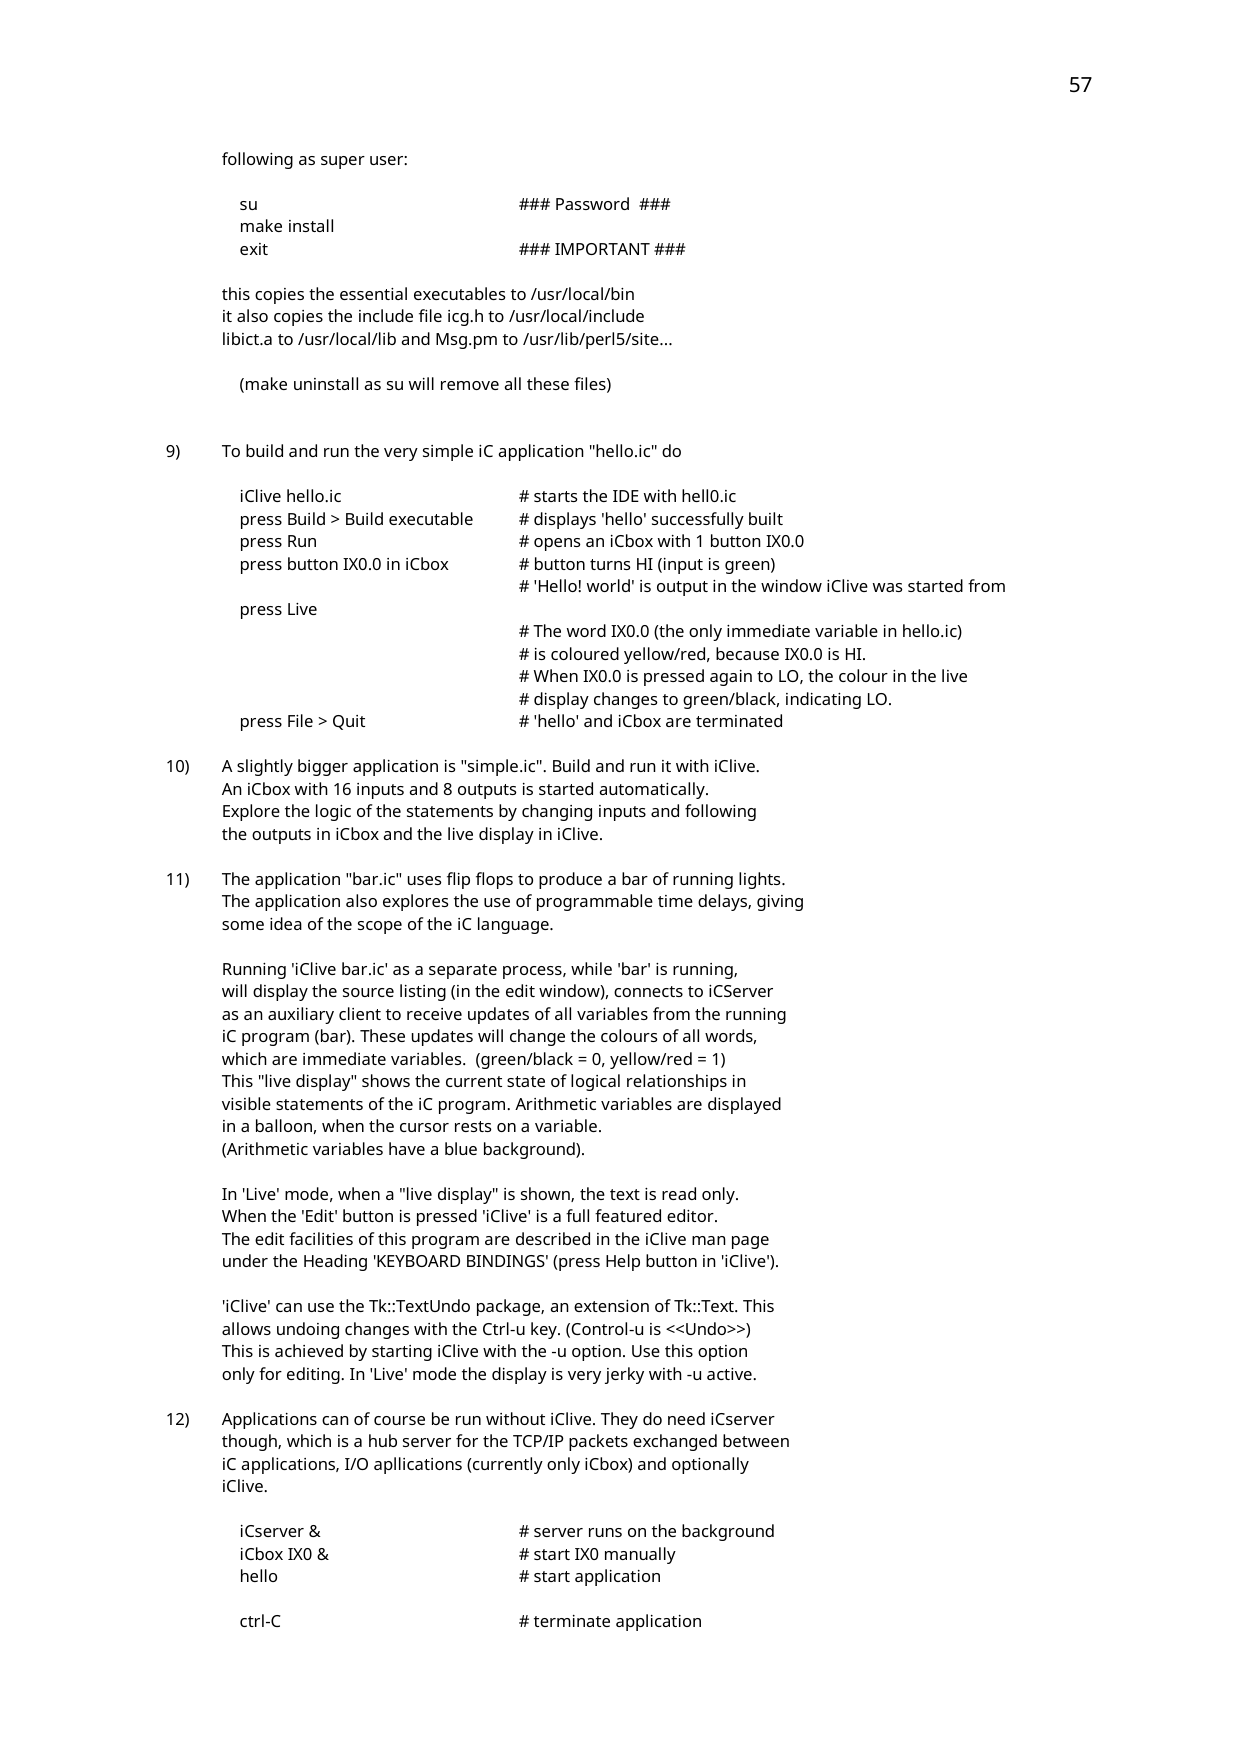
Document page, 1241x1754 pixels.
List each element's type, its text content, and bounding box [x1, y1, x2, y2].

text iC program (bar). These updates will change the colours of all words, [148, 1025, 1092, 1048]
text hello # start application [148, 1565, 1092, 1588]
text iC applications, I/O apllications (currently only iCbox) and optionally [148, 1453, 1092, 1475]
text will display the source listing (in the edit window), connects to iCServer [148, 980, 1092, 1003]
text exit ### IMPORTANT ### [148, 238, 1092, 260]
text libict.a to /usr/local/lib and Msg.pm to /usr/lib/perl5/site... [148, 328, 1092, 350]
text iClive. [148, 1475, 1092, 1498]
text the outputs in iCbox and the live display in iClive. [148, 823, 1092, 845]
text some idea of the scope of the iC language. [148, 913, 1092, 935]
text 9) To build and run the very simple iC application "hello.ic" do [148, 440, 1092, 463]
text under the Heading 'KEYBOARD BINDINGS' (press Help button in 'iClive'). [148, 1250, 1092, 1273]
text only for editing. In 'Live' mode the display is very jerky with -u active. [148, 1363, 1092, 1385]
text 11) The application "bar.ic" uses flip flops to produce a bar of running lights. [148, 868, 1092, 890]
text visible statements of the iC program. Arithmetic variables are displayed [148, 1093, 1092, 1115]
text as an auxiliary client to receive updates of all variables from the running [148, 1003, 1092, 1025]
text 10) A slightly bigger application is "simple.ic". Build and run it with iClive. [148, 755, 1092, 778]
text This "live display" shows the current state of logical relationships in [148, 1070, 1092, 1093]
text Running 'iClive bar.ic' as a separate process, while 'bar' is running, [148, 958, 1092, 980]
text # When IX0.0 is pressed again to LO, the colour in the live [148, 665, 1092, 688]
text # The word IX0.0 (the only immediate variable in hello.ic) [148, 620, 1092, 643]
text (Arithmetic variables have a blue background). [148, 1138, 1092, 1160]
text When the 'Edit' button is pressed 'iClive' is a full featured editor. [148, 1205, 1092, 1228]
text press File > Quit # 'hello' and iCbox are terminated [148, 710, 1092, 733]
text following as super user: [148, 148, 1092, 170]
text which are immediate variables. (green/black = 0, yellow/red = 1) [148, 1048, 1092, 1070]
text this copies the essential executables to /usr/local/bin [148, 283, 1092, 305]
text 12) Applications can of course be run without iClive. They do need iCserver [148, 1408, 1092, 1430]
text it also copies the include file icg.h to /usr/local/include [148, 305, 1092, 328]
text iClive hello.ic # starts the IDE with hell0.ic [148, 485, 1092, 508]
text (make uninstall as su will remove all these files) [148, 373, 1092, 395]
text ctrl-C # terminate application [148, 1610, 1092, 1633]
text press Run # opens an iCbox with 1 button IX0.0 [148, 530, 1092, 553]
text The edit facilities of this program are described in the iClive man page [148, 1228, 1092, 1250]
text # is coloured yellow/red, because IX0.0 is HI. [148, 643, 1092, 665]
text iCserver & # server runs on the background [148, 1520, 1092, 1543]
text This is achieved by starting iClive with the -u option. Use this option [148, 1340, 1092, 1363]
text # 'Hello! world' is output in the window iClive was started from [148, 575, 1092, 598]
text An iCbox with 16 inputs and 8 outputs is started automatically. [148, 778, 1092, 800]
text though, which is a hub server for the TCP/IP packets exchanged between [148, 1430, 1092, 1453]
text In 'Live' mode, when a "live display" is shown, the text is read only. [148, 1183, 1092, 1205]
text make install [148, 215, 1092, 238]
text press button IX0.0 in iCbox # button turns HI (input is green) [148, 553, 1092, 575]
text su ### Password ### [148, 193, 1092, 215]
text 'iClive' can use the Tk::TextUndo package, an extension of Tk::Text. This [148, 1295, 1092, 1318]
text Explore the logic of the statements by changing inputs and following [148, 800, 1092, 823]
text in a balloon, when the cursor rests on a variable. [148, 1115, 1092, 1138]
text allows undoing changes with the Ctrl-u key. (Control-u is <<Undo>>) [148, 1318, 1092, 1340]
text press Build > Build executable # displays 'hello' successfully built [148, 508, 1092, 530]
text iCbox IX0 & # start IX0 manually [148, 1543, 1092, 1565]
text press Live [148, 598, 1092, 620]
text # display changes to green/black, indicating LO. [148, 688, 1092, 710]
text The application also explores the use of programmable time delays, giving [148, 890, 1092, 913]
